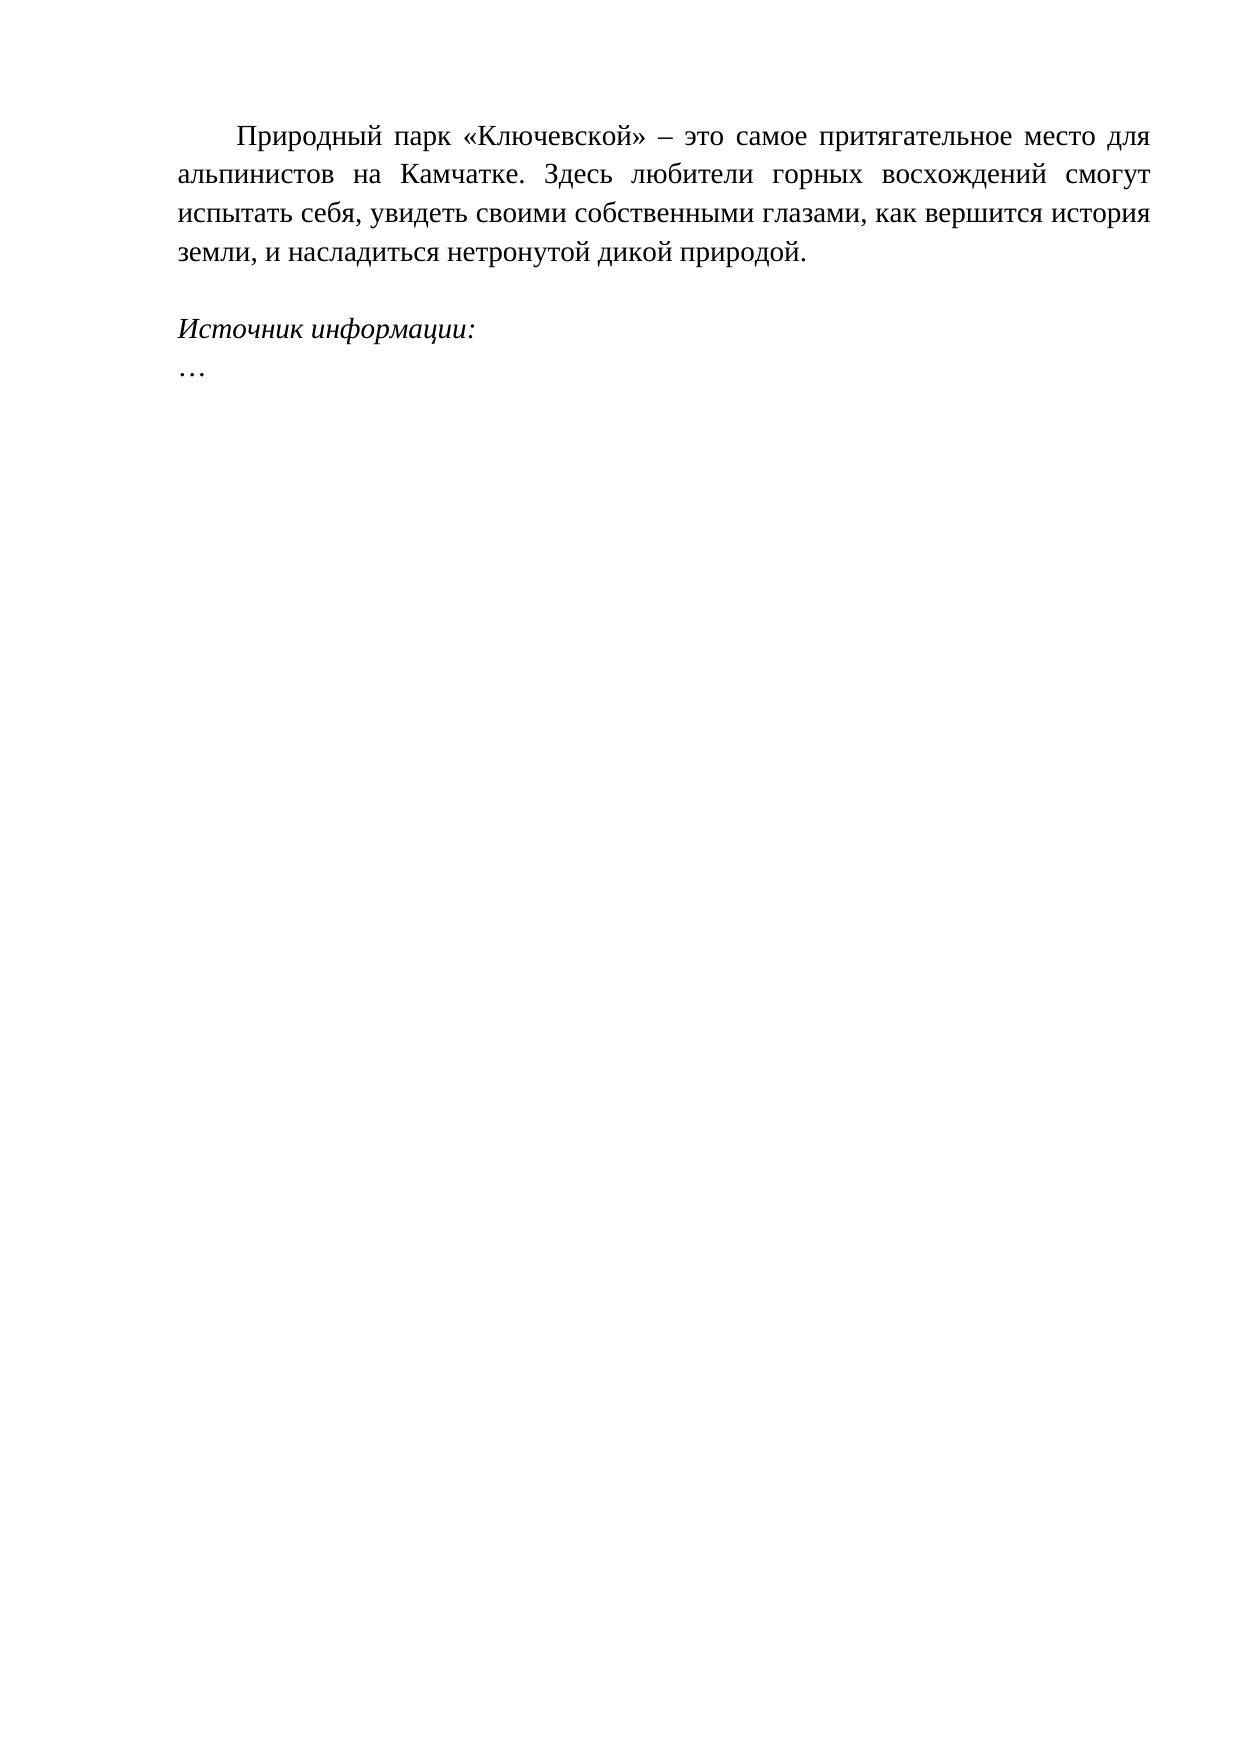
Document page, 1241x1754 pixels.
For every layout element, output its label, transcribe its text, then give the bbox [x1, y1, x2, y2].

text Природный парк «Ключевской» – это самое притягательное место для альпинистов на Камчатке. Здесь любители горных восхождений смогут испытать себя, увидеть своими собственными глазами, как вершится история земли, и насладиться нетронутой дикой природой. [177, 118, 1152, 267]
text … [177, 349, 1152, 383]
text Источник информации: [177, 311, 1152, 344]
